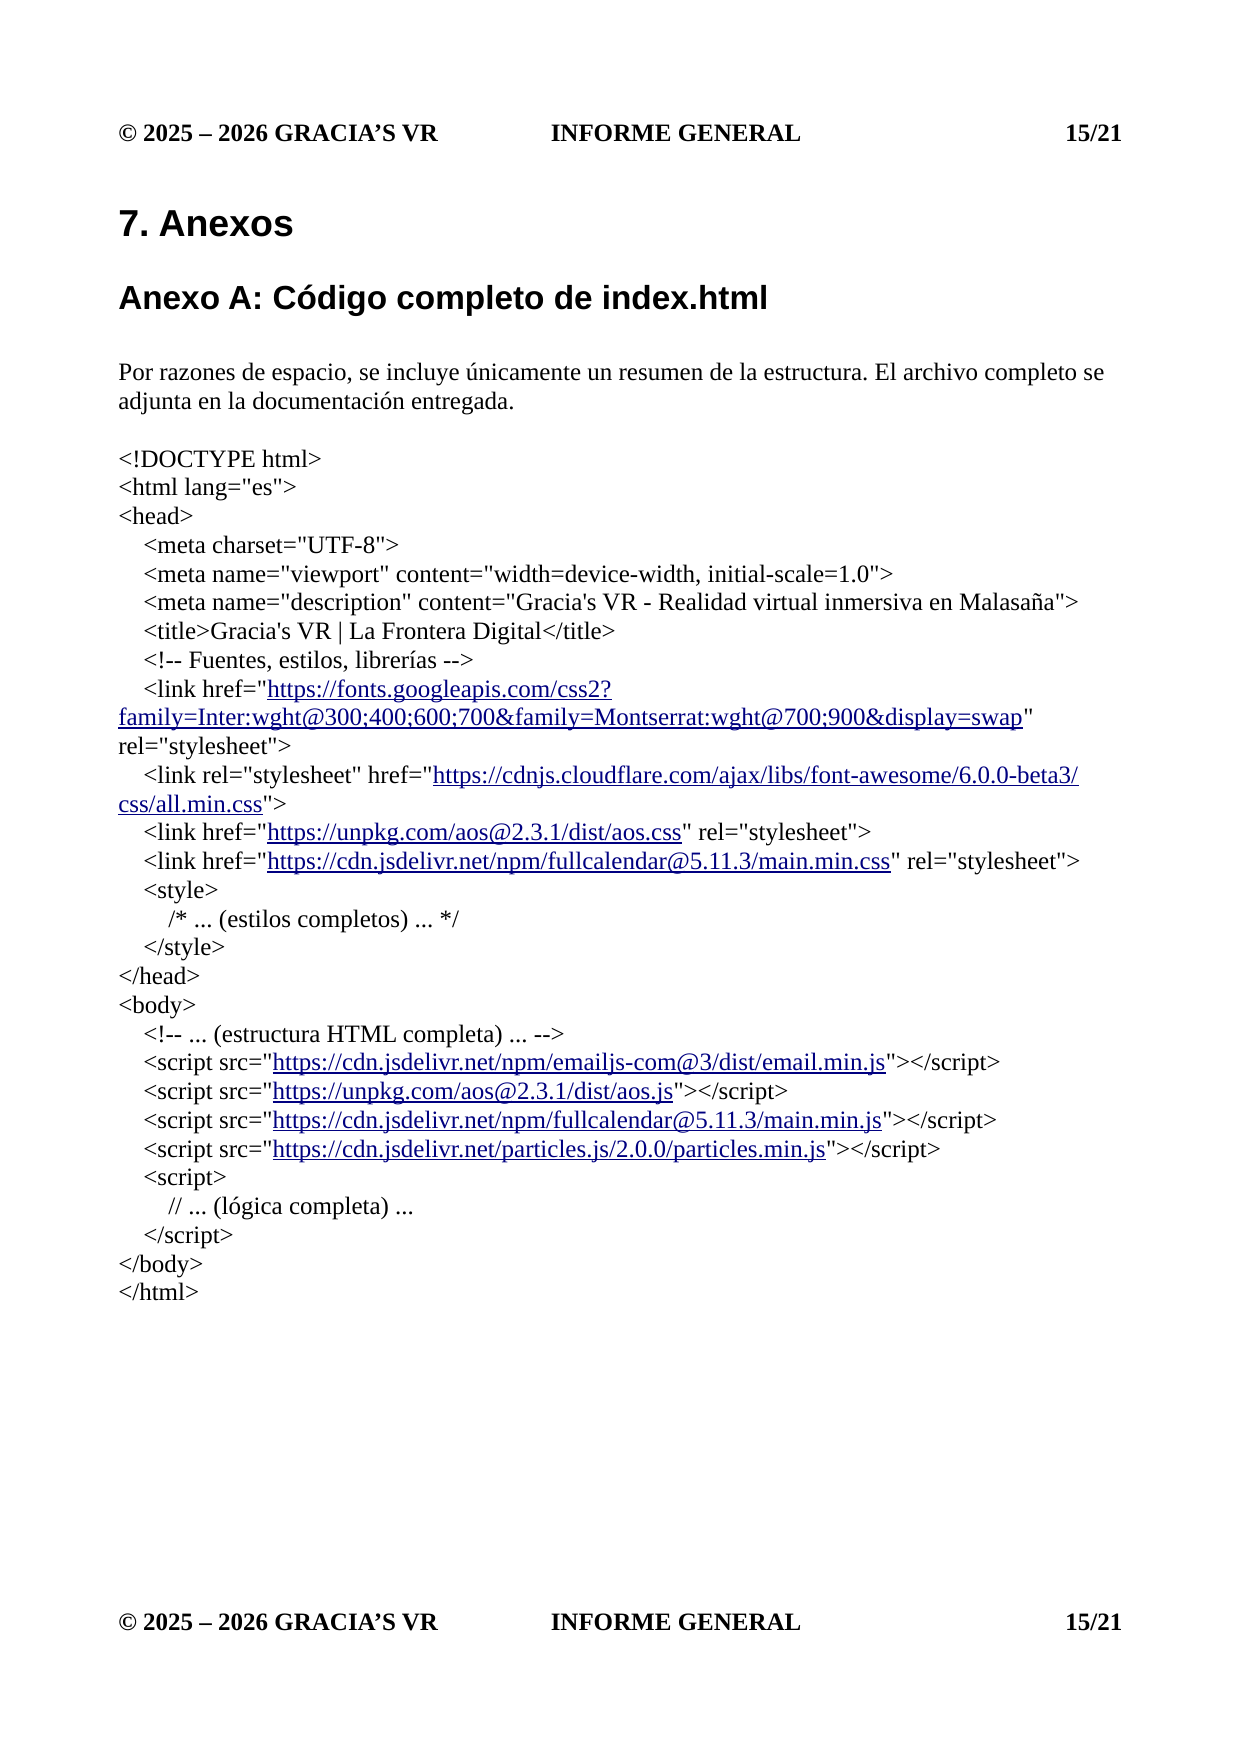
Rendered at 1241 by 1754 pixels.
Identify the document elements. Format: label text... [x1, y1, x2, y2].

text </body> [118, 1249, 1122, 1277]
text <script src="https://cdn.jsdelivr.net/npm/emailjs-com@3/dist/email.min.js"></script> [118, 1047, 1122, 1076]
text </style> [118, 932, 1122, 961]
text </head> [118, 961, 1122, 990]
text <meta name="description" content="Gracia's VR - Realidad virtual inmersiva en Malasaña"> [118, 587, 1122, 616]
text <script src="https://cdn.jsdelivr.net/particles.js/2.0.0/particles.min.js"></script> [118, 1134, 1122, 1162]
text </script> [118, 1220, 1122, 1249]
subtitle Anexo A: Código completo de index.html [118, 278, 1122, 316]
text </html> [118, 1277, 1122, 1306]
text <body> [118, 990, 1122, 1019]
text <meta name="viewport" content="width=device-width, initial-scale=1.0"> [118, 559, 1122, 587]
text <!DOCTYPE html> [118, 444, 1122, 472]
text /* ... (estilos completos) ... */ [118, 904, 1122, 932]
text <link rel="stylesheet" href="https://cdnjs.cloudflare.com/ajax/libs/font-awesome/6.0.0-beta3/css/all.min.css"> [118, 760, 1122, 817]
text <title>Gracia's VR | La Frontera Digital</title> [118, 616, 1122, 645]
subtitle 7. Anexos [118, 201, 1122, 244]
text <meta charset="UTF-8"> [118, 530, 1122, 559]
text Por razones de espacio, se incluye únicamente un resumen de la estructura. El archivo completo se adjunta en la documentación entregada. [118, 357, 1122, 415]
text <html lang="es"> [118, 472, 1122, 501]
text <script> [118, 1162, 1122, 1191]
text <link href="https://unpkg.com/aos@2.3.1/dist/aos.css" rel="stylesheet"> [118, 817, 1122, 846]
text // ... (lógica completa) ... [118, 1191, 1122, 1220]
text <head> [118, 501, 1122, 530]
text <style> [118, 875, 1122, 904]
text <link href="https://fonts.googleapis.com/css2?family=Inter:wght@300;400;600;700&family=Montserrat:wght@700;900&display=swap" rel="stylesheet"> [118, 674, 1122, 760]
text <script src="https://cdn.jsdelivr.net/npm/fullcalendar@5.11.3/main.min.js"></script> [118, 1105, 1122, 1134]
text <script src="https://unpkg.com/aos@2.3.1/dist/aos.js"></script> [118, 1076, 1122, 1105]
text <!-- Fuentes, estilos, librerías --> [118, 645, 1122, 674]
text <!-- ... (estructura HTML completa) ... --> [118, 1019, 1122, 1047]
text <link href="https://cdn.jsdelivr.net/npm/fullcalendar@5.11.3/main.min.css" rel="stylesheet"> [118, 846, 1122, 875]
